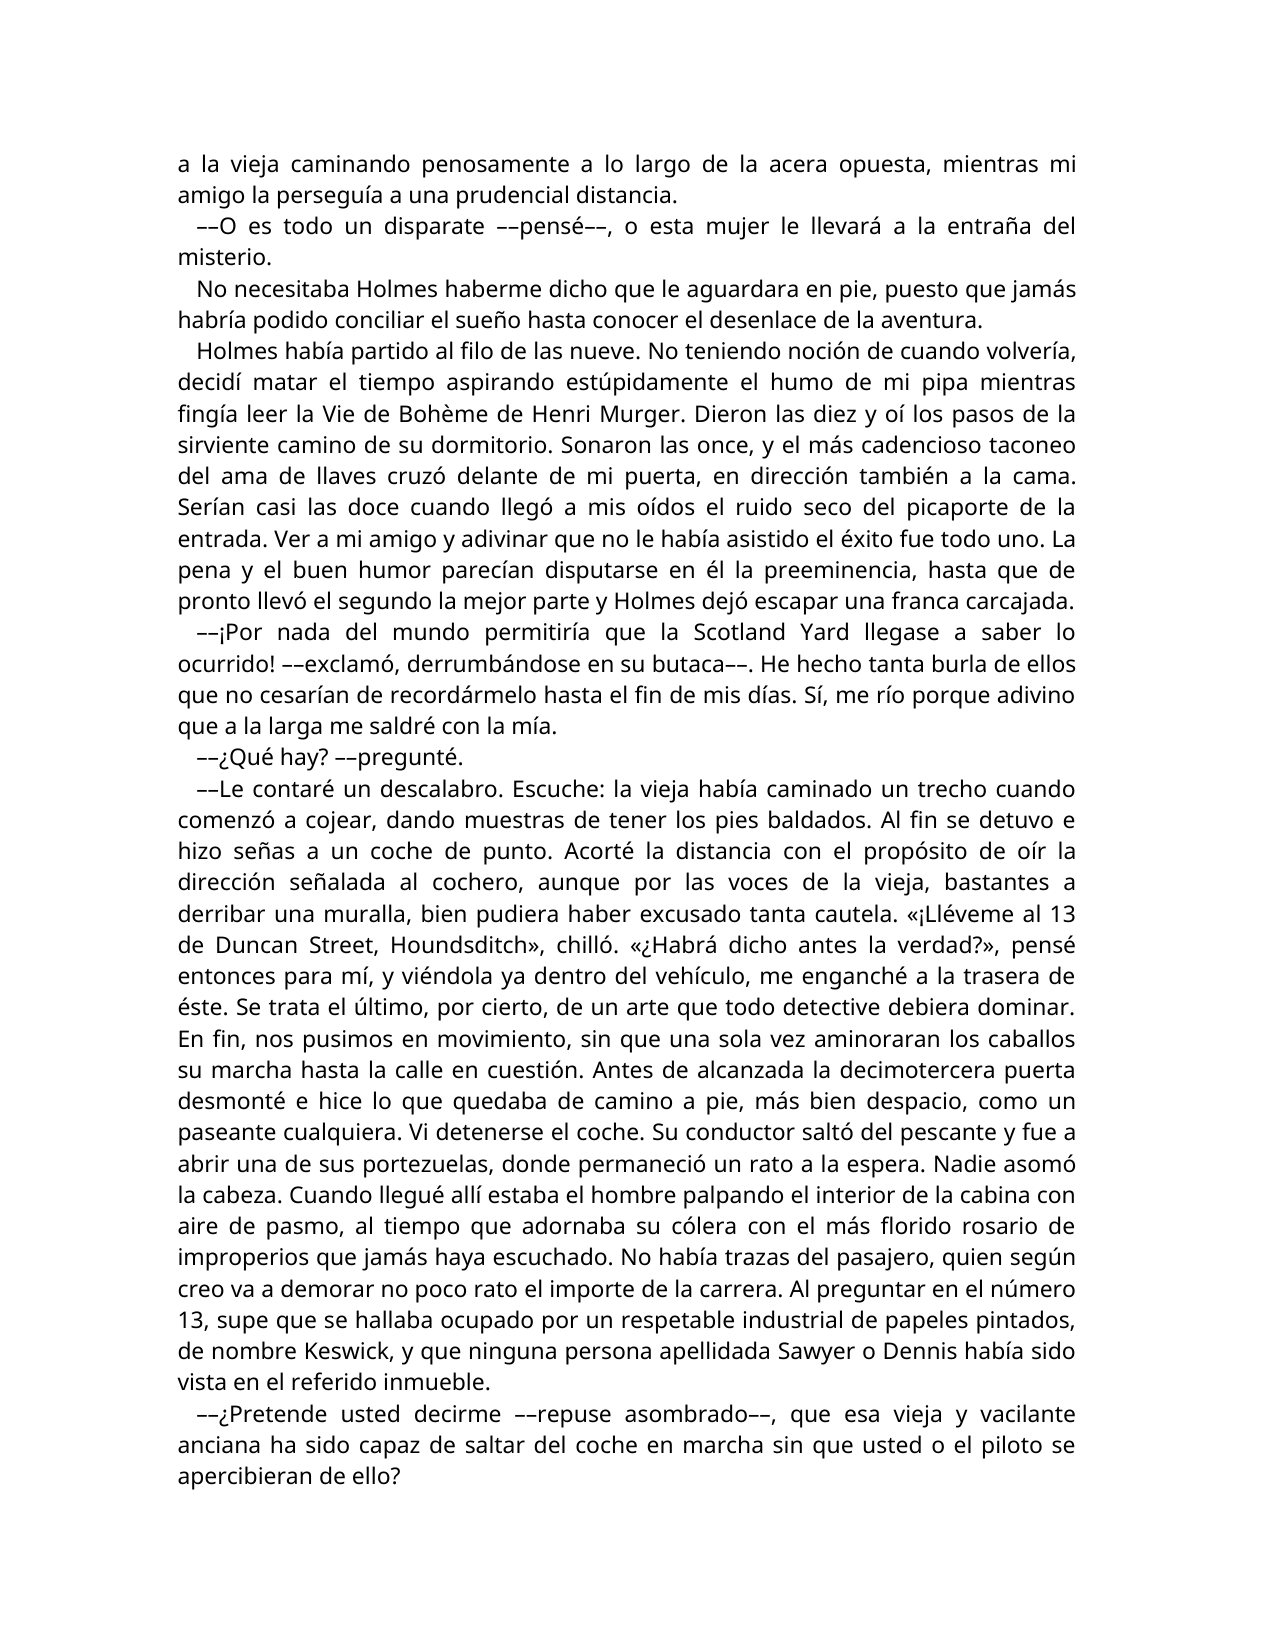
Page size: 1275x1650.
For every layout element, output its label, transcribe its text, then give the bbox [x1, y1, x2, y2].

subtitle ––O es todo un disparate ––pensé––, o esta mujer le llevará a la entraña del misterio. [177, 210, 1077, 273]
subtitle No necesitaba Holmes haberme dicho que le aguardara en pie, puesto que jamás habría podido conciliar el sueño hasta conocer el desenlace de la aventura. [177, 273, 1077, 335]
subtitle ––¡Por nada del mundo permitiría que la Scotland Yard llegase a saber lo ocurrido! ––exclamó, derrumbándose en su butaca––. He hecho tanta burla de ellos que no cesarían de recordármelo hasta el fin de mis días. Sí, me río porque adivino que a la larga me saldré con la mía. [177, 616, 1077, 741]
subtitle ––Le contaré un descalabro. Escuche: la vieja había caminado un trecho cuando comenzó a cojear, dando muestras de tener los pies baldados. Al fin se detuvo e hizo señas a un coche de punto. Acorté la distancia con el propósito de oír la dirección señalada al cochero, aunque por las voces de la vieja, bastantes a derribar una muralla, bien pudiera haber excusado tanta cautela. «¡Lléveme al 13 de Duncan Street, Houndsditch», chilló. «¿Habrá dicho antes la verdad?», pensé entonces para mí, y viéndola ya dentro del vehículo, me enganché a la trasera de éste. Se trata el último, por cierto, de un arte que todo detective debiera dominar. En fin, nos pusimos en movimiento, sin que una sola vez aminoraran los caballos su marcha hasta la calle en cuestión. Antes de alcanzada la decimotercera puerta desmonté e hice lo que quedaba de camino a pie, más bien despacio, como un paseante cualquiera. Vi detenerse el coche. Su conductor saltó del pescante y fue a abrir una de sus portezuelas, donde permaneció un rato a la espera. Nadie asomó la cabeza. Cuando llegué allí estaba el hombre palpando el interior de la cabina con aire de pasmo, al tiempo que adornaba su cólera con el más florido rosario de improperios que jamás haya escuchado. No había trazas del pasajero, quien según creo va a demorar no poco rato el importe de la carrera. Al preguntar en el número 13, supe que se hallaba ocupado por un respetable industrial de papeles pintados, de nombre Keswick, y que ninguna persona apellidada Sawyer o Dennis había sido vista en el referido inmueble. [177, 773, 1077, 1398]
subtitle Holmes había partido al filo de las nueve. No teniendo noción de cuando volvería, decidí matar el tiempo aspirando estúpidamente el humo de mi pipa mientras fingía leer la Vie de Bohème de Henri Murger. Dieron las diez y oí los pasos de la sirviente camino de su dormitorio. Sonaron las once, y el más cadencioso taconeo del ama de llaves cruzó delante de mi puerta, en dirección también a la cama. Serían casi las doce cuando llegó a mis oídos el ruido seco del picaporte de la entrada. Ver a mi amigo y adivinar que no le había asistido el éxito fue todo uno. La pena y el buen humor parecían disputarse en él la preeminencia, hasta que de pronto llevó el segundo la mejor parte y Holmes dejó escapar una franca carcajada. [177, 335, 1077, 616]
subtitle ––¿Pretende usted decirme ––repuse asombrado––, que esa vieja y vacilante anciana ha sido capaz de saltar del coche en marcha sin que usted o el piloto se apercibieran de ello? [177, 1398, 1077, 1491]
subtitle ––¿Qué hay? ––pregunté. [177, 741, 1077, 773]
subtitle a la vieja caminando penosamente a lo largo de la acera opuesta, mientras mi amigo la perseguía a una prudencial distancia. [177, 148, 1077, 210]
